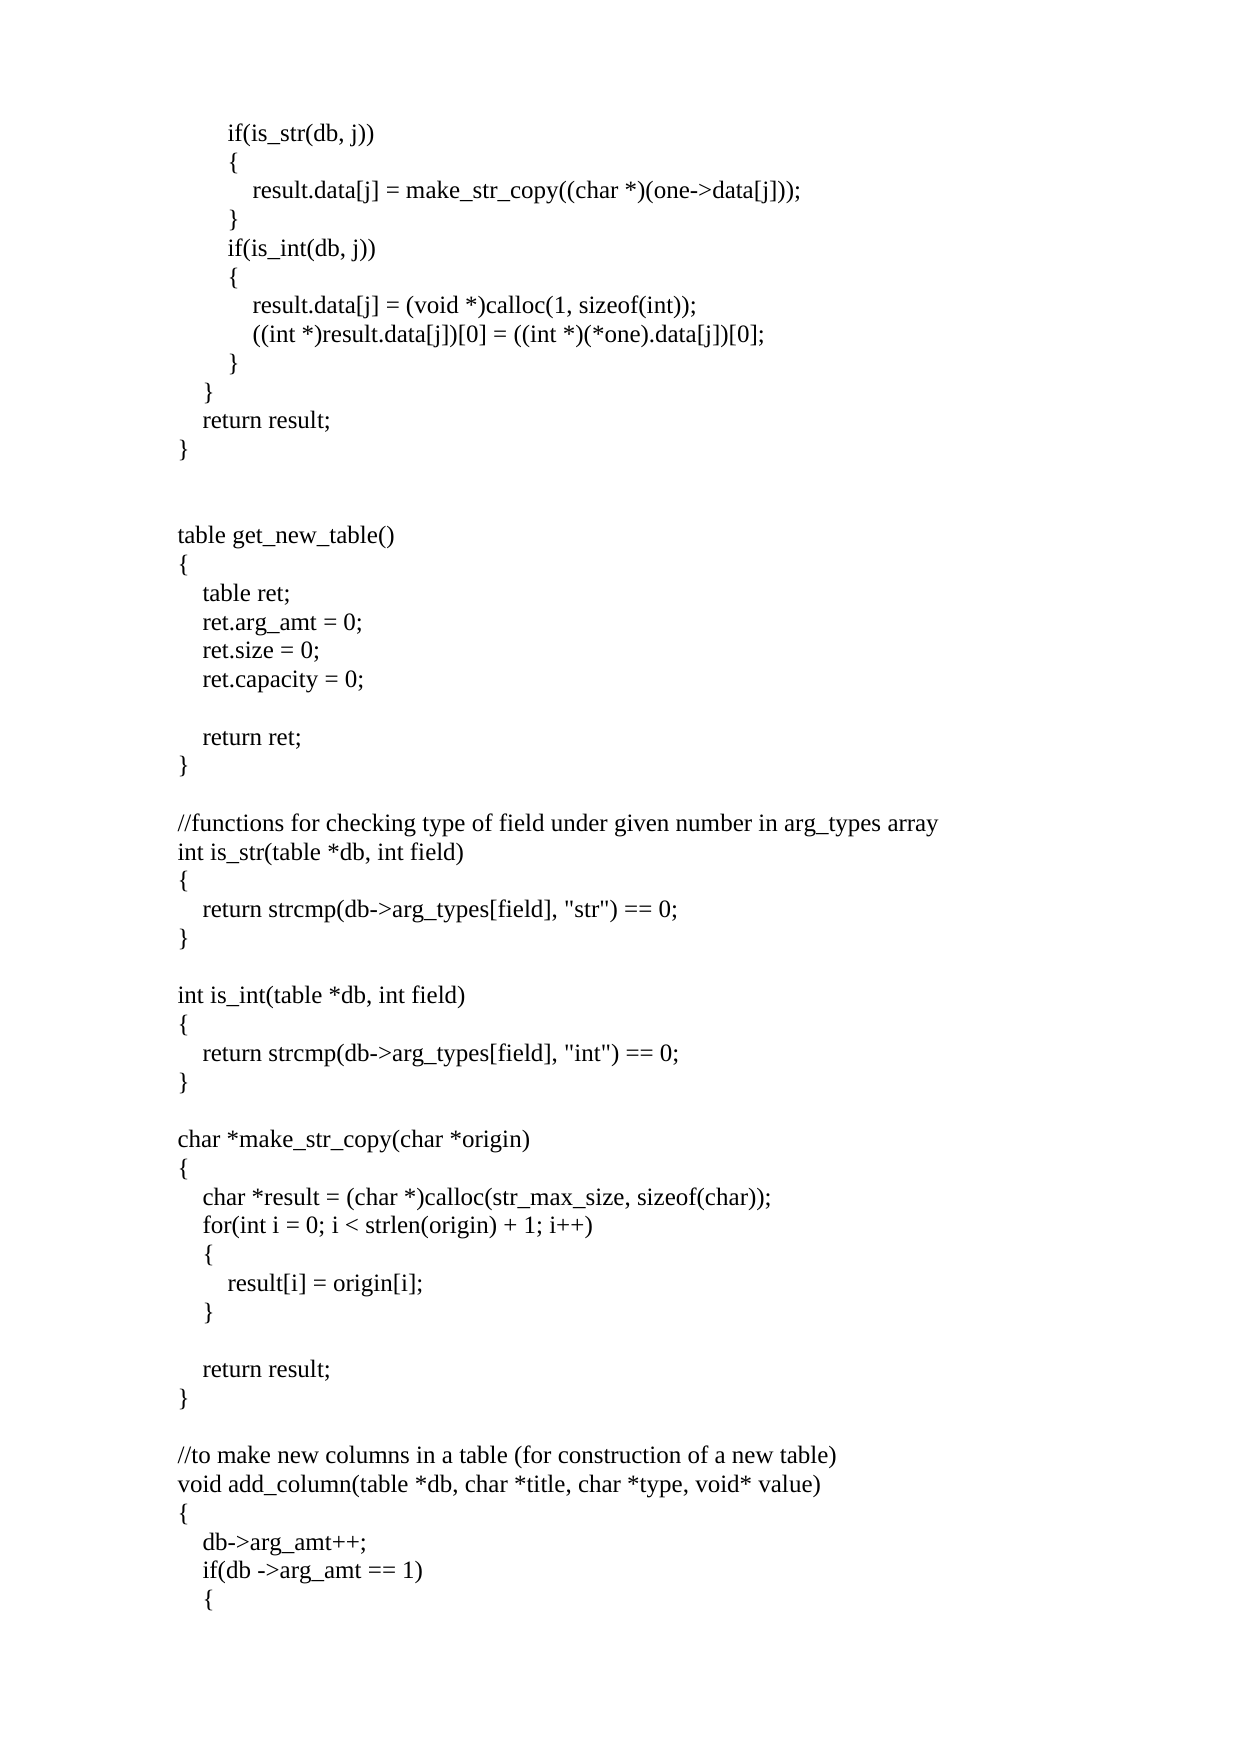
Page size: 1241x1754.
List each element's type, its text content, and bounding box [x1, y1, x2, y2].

text } [177, 377, 1152, 406]
text } [177, 1067, 1152, 1096]
text ret.arg_amt = 0; [177, 607, 1152, 636]
text return strcmp(db->arg_types[field], "int") == 0; [177, 1038, 1152, 1067]
text if(is_int(db, j)) [177, 233, 1152, 262]
text { [177, 1153, 1152, 1182]
text } [177, 1297, 1152, 1326]
text int is_str(table *db, int field) [177, 837, 1152, 866]
text char *result = (char *)calloc(str_max_size, sizeof(char)); [177, 1182, 1152, 1211]
text //functions for checking type of field under given number in arg_types array [177, 808, 1152, 837]
text if(db ->arg_amt == 1) [177, 1556, 1152, 1584]
text table get_new_table() [177, 521, 1152, 549]
text } [177, 1383, 1152, 1412]
text //to make new columns in a table (for construction of a new table) [177, 1441, 1152, 1469]
text result.data[j] = (void *)calloc(1, sizeof(int)); [177, 291, 1152, 319]
text { [177, 866, 1152, 894]
text { [177, 549, 1152, 578]
text void add_column(table *db, char *title, char *type, void* value) [177, 1469, 1152, 1498]
text } [177, 204, 1152, 233]
text for(int i = 0; i < strlen(origin) + 1; i++) [177, 1211, 1152, 1239]
text { [177, 262, 1152, 291]
text } [177, 923, 1152, 952]
text char *make_str_copy(char *origin) [177, 1124, 1152, 1153]
text result.data[j] = make_str_copy((char *)(one->data[j])); [177, 176, 1152, 204]
text } [177, 434, 1152, 463]
text ret.size = 0; [177, 636, 1152, 664]
text } [177, 348, 1152, 377]
text } [177, 751, 1152, 779]
text { [177, 1584, 1152, 1613]
text { [177, 1498, 1152, 1527]
text if(is_str(db, j)) [177, 118, 1152, 147]
text ret.capacity = 0; [177, 664, 1152, 693]
text db->arg_amt++; [177, 1527, 1152, 1556]
text { [177, 1009, 1152, 1038]
text table ret; [177, 578, 1152, 607]
text ((int *)result.data[j])[0] = ((int *)(*one).data[j])[0]; [177, 319, 1152, 348]
text result[i] = origin[i]; [177, 1268, 1152, 1297]
text { [177, 147, 1152, 176]
text int is_int(table *db, int field) [177, 981, 1152, 1009]
text return strcmp(db->arg_types[field], "str") == 0; [177, 894, 1152, 923]
text return ret; [177, 722, 1152, 751]
text { [177, 1239, 1152, 1268]
text return result; [177, 1354, 1152, 1383]
text return result; [177, 406, 1152, 434]
